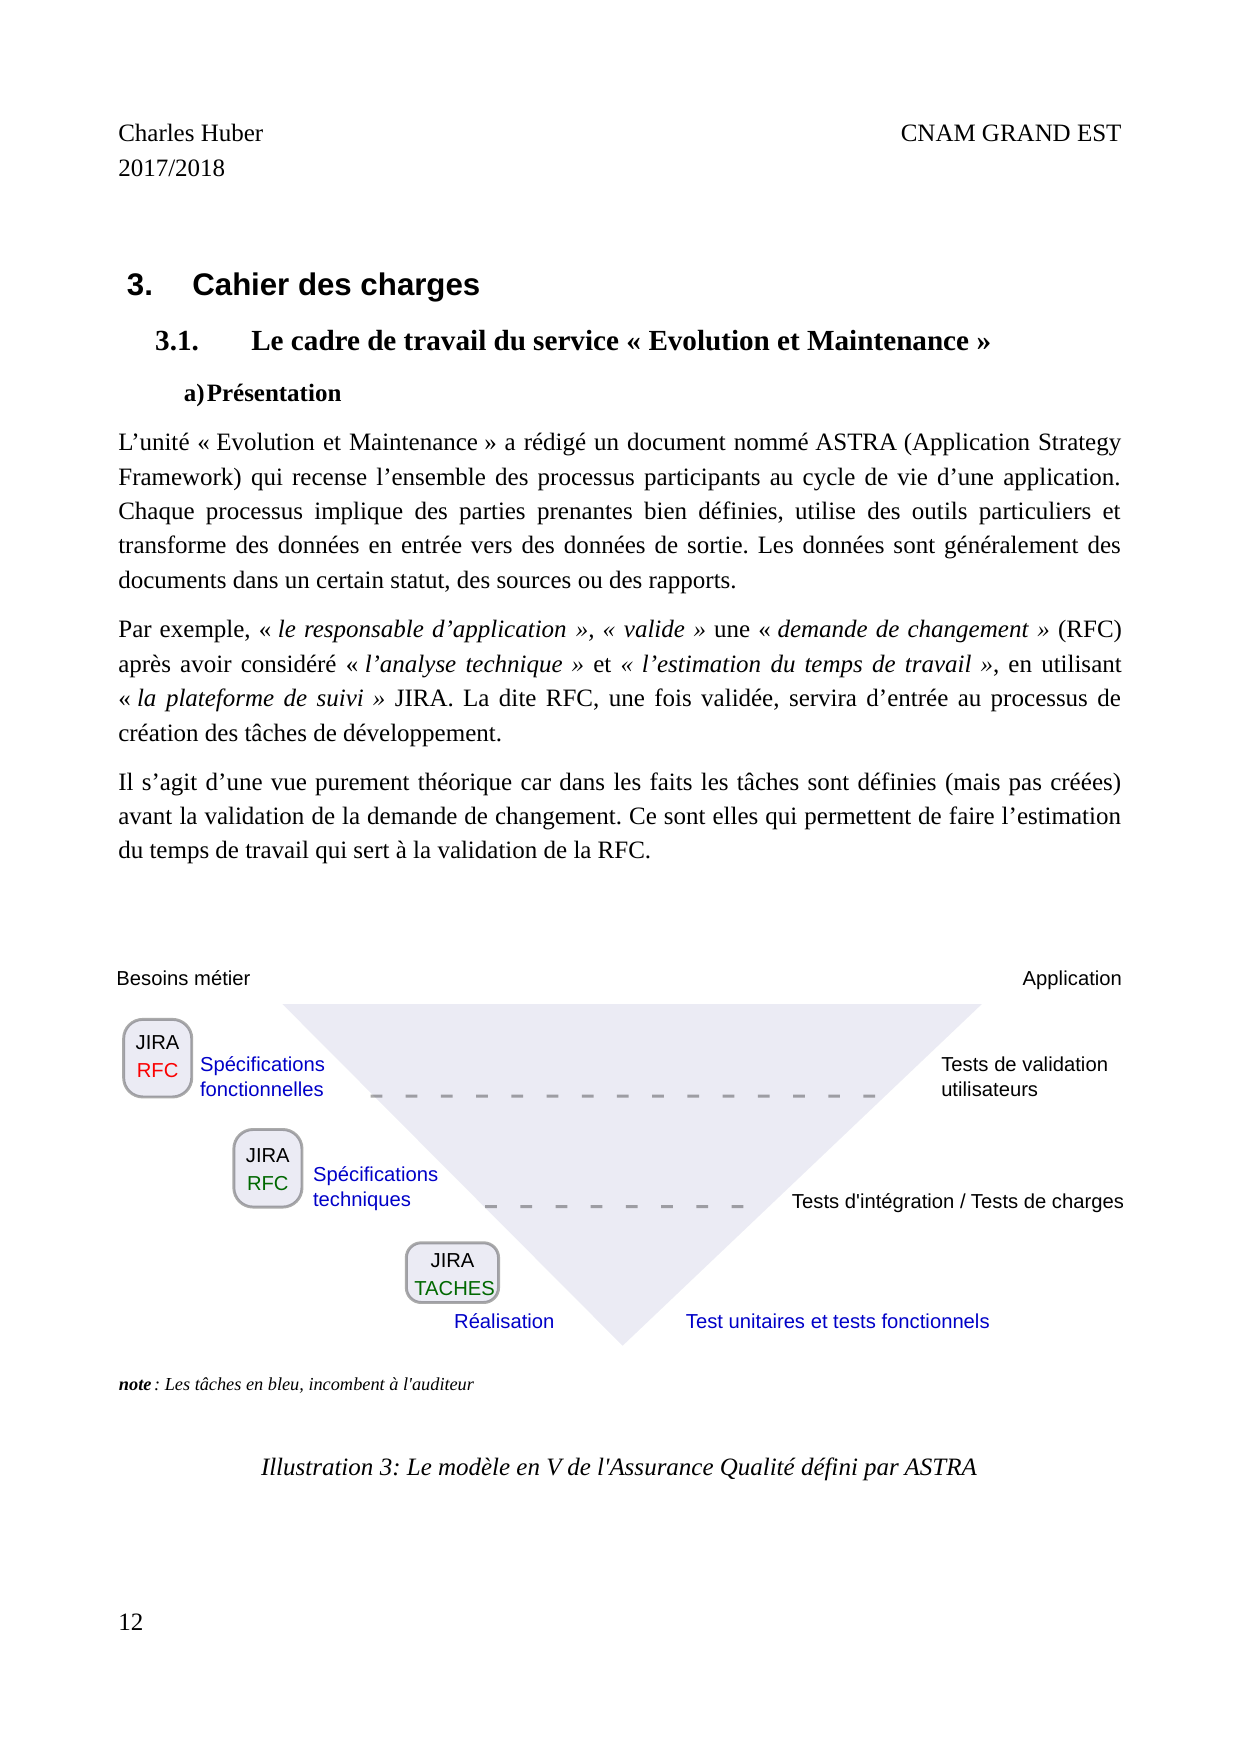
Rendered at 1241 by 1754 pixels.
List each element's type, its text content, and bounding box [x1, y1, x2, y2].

text Illustration 3: Le modèle en V de l'Assurance Qualité défini par ASTRA [118, 946, 1122, 1481]
subtitle Le cadre de travail du service « Evolution et Maintenance » [148, 323, 1122, 357]
text Voyons maintenant comment ces analyseurs sont appliqués à un champ textuel : [282, 1004, 982, 1346]
text Voyons maintenant comment ces analyseurs sont appliqués à un champ textuel : [126, 1021, 190, 1095]
subtitle Présentation [177, 378, 1122, 407]
text Par exemple, « le responsable d’application », « valide » une « demande de changement » (RFC) après avoir considéré « l’analyse technique » et « l’estimation du temps de travail », en utilisant « la plateforme de suivi » JIRA. La dite RFC, une fois validée, servira d’entrée au processus de création des tâches de développement. [118, 614, 1122, 746]
subtitle Cahier des charges [118, 266, 1122, 302]
text Voyons maintenant comment ces analyseurs sont appliqués à un champ textuel : [408, 1245, 497, 1301]
text Voyons maintenant comment ces analyseurs sont appliqués à un champ textuel : [236, 1131, 300, 1205]
text Il s’agit d’une vue purement théorique car dans les faits les tâches sont définies (mais pas créées) avant la validation de la demande de changement. Ce sont elles qui permettent de faire l’estimation du temps de travail qui sert à la validation de la RFC. [118, 767, 1122, 864]
text L’unité « Evolution et Maintenance » a rédigé un document nommé ASTRA (Application Strategy Framework) qui recense l’ensemble des processus participants au cycle de vie d’une application. Chaque processus implique des parties prenantes bien définies, utilise des outils particuliers et transforme des données en entrée vers des données de sortie. Les données sont généralement des documents dans un certain statut, des sources ou des rapports. [118, 427, 1122, 594]
